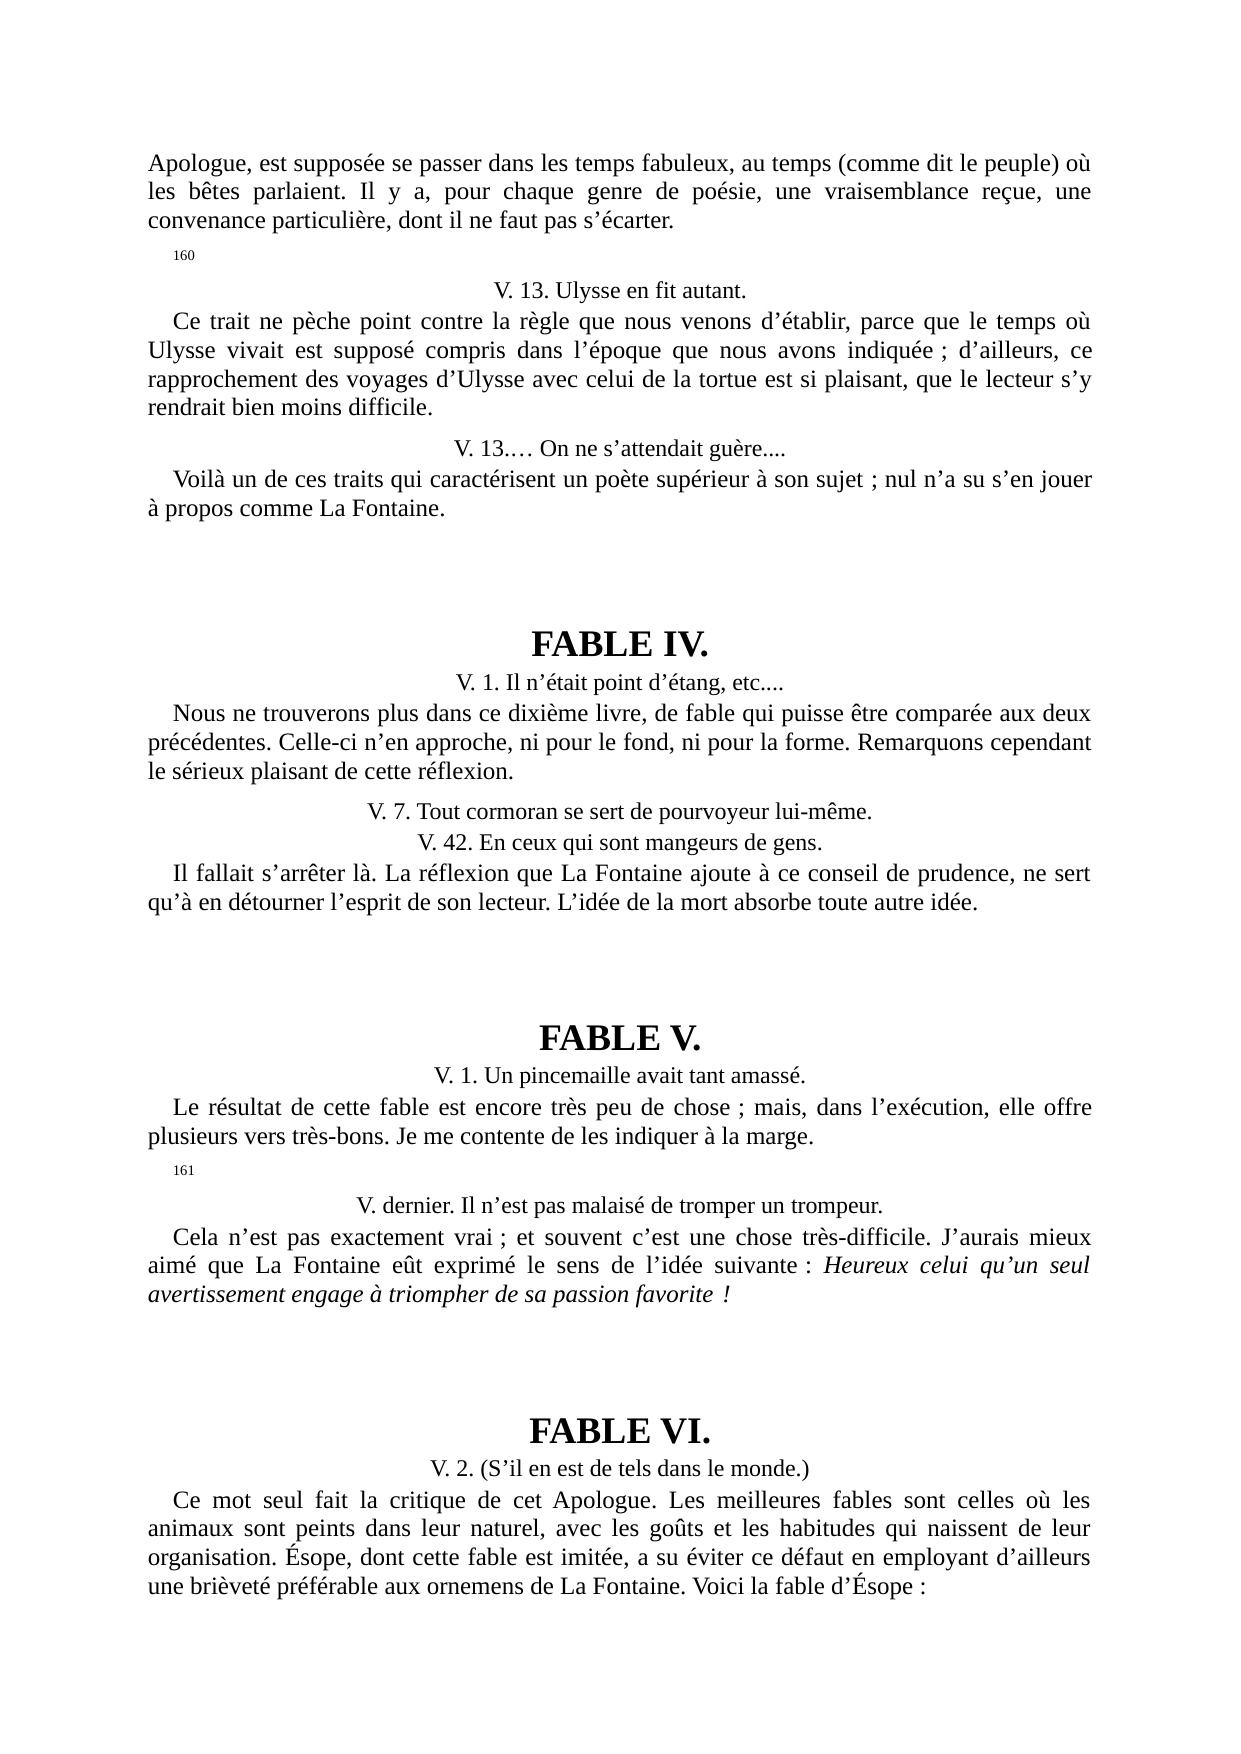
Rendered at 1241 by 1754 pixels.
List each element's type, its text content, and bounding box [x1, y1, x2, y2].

subtitle FABLE IV. [148, 622, 1093, 665]
text Cela n’est pas exactement vrai ; et souvent c’est une chose très-difficile. J’aurais mieux aimé que La Fontaine eût exprimé le sens de l’idée suivante : Heureux celui qu’un seul avertissement engage à triompher de sa passion favorite ! [148, 1222, 1093, 1308]
text Voilà un de ces traits qui caractérisent un poète supérieur à son sujet ; nul n’a su s’en jouer à propos comme La Fontaine. [148, 464, 1093, 522]
text Le résultat de cette fable est encore très peu de chose ; mais, dans l’exécution, elle offre plusieurs vers très-bons. Je me contente de les indiquer à la marge. [148, 1092, 1093, 1149]
text Ce trait ne pèche point contre la règle que nous venons d’établir, parce que le temps où Ulysse vivait est supposé compris dans l’époque que nous avons indiquée ; d’ailleurs, ce rapprochement des voyages d’Ulysse avec celui de la tortue est si plaisant, que le lecteur s’y rendrait bien moins difficile. [148, 306, 1093, 421]
text Apologue, est supposée se passer dans les temps fabuleux, au temps (comme dit le peuple) où les bêtes parlaient. Il y a, pour chaque genre de poésie, une vraisemblance reçue, une convenance particulière, dont il ne faut pas s’écarter. [148, 148, 1093, 234]
subtitle FABLE VI. [148, 1408, 1093, 1451]
text V. 13. Ulysse en fit autant. [148, 276, 1093, 303]
subtitle FABLE V. [148, 1016, 1093, 1059]
text V. 42. En ceux qui sont mangeurs de gens. [148, 827, 1093, 855]
text V. 7. Tout cormoran se sert de pourvoyeur lui-même. [148, 797, 1093, 824]
text V. 1. Il n’était point d’étang, etc.... [148, 668, 1093, 695]
text V. 2. (S’il en est de tels dans le monde.) [148, 1454, 1093, 1482]
text V. dernier. Il n’est pas malaisé de tromper un trompeur. [148, 1191, 1093, 1219]
text 161 [148, 1162, 1093, 1179]
text Ce mot seul fait la critique de cet Apologue. Les meilleures fables sont celles où les animaux sont peints dans leur naturel, avec les goûts et les habitudes qui naissent de leur organisation. Ésope, dont cette fable est imitée, a su éviter ce défaut en employant d’ailleurs une brièveté préférable aux ornemens de La Fontaine. Voici la fable d’Ésope : [148, 1485, 1093, 1600]
text 160 [148, 246, 1093, 263]
text V. 1. Un pincemaille avait tant amassé. [148, 1062, 1093, 1089]
text Il fallait s’arrêter là. La réflexion que La Fontaine ajoute à ce conseil de prudence, ne sert qu’à en détourner l’esprit de son lecteur. L’idée de la mort absorbe toute autre idée. [148, 858, 1093, 916]
text V. 13.… On ne s’attendait guère.... [148, 434, 1093, 461]
text Nous ne trouverons plus dans ce dixième livre, de fable qui puisse être comparée aux deux précédentes. Celle-ci n’en approche, ni pour le fond, ni pour la forme. Remarquons cependant le sérieux plaisant de cette réflexion. [148, 698, 1093, 784]
